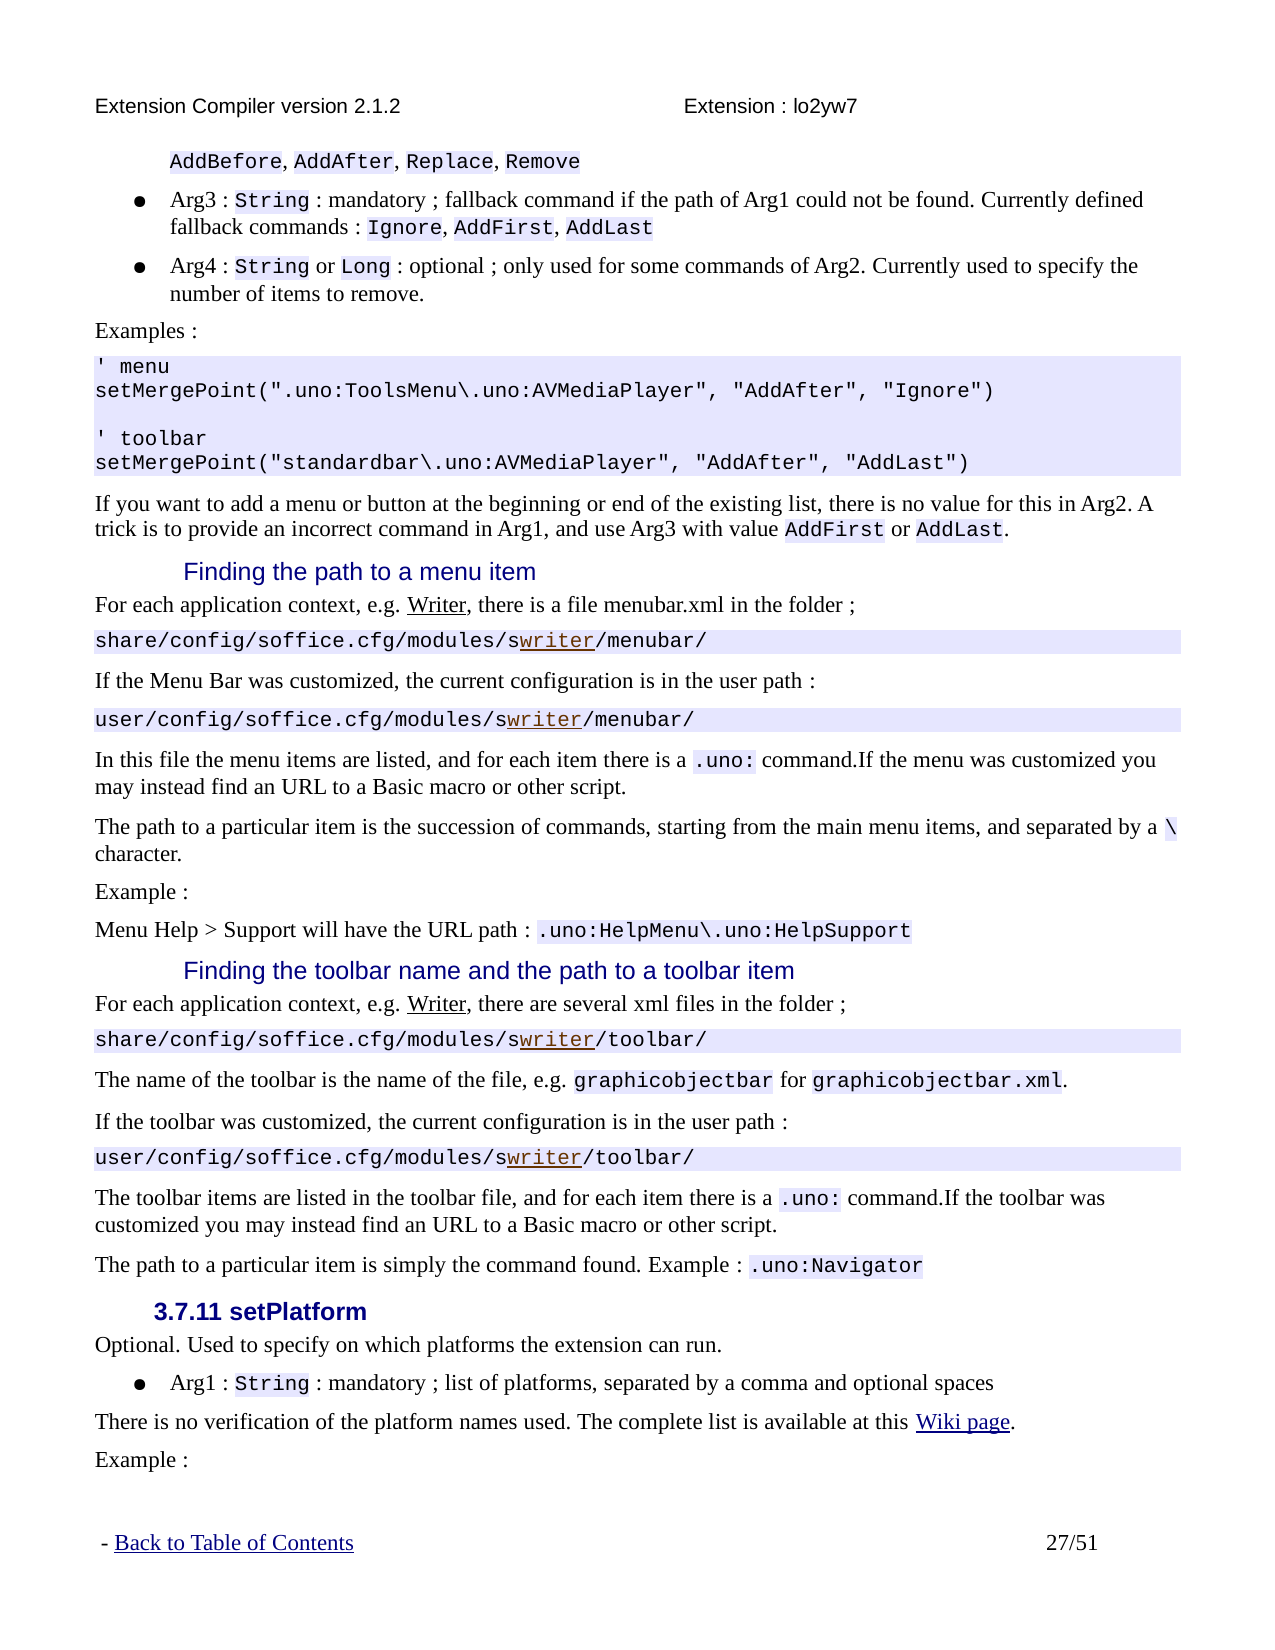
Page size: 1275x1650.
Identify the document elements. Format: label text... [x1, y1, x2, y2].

text The path to a particular item is the succession of commands, starting from the main menu items, and separated by a \ character. [94, 814, 1181, 867]
text user/config/soffice.cfg/modules/swriter/menubar/ [94, 708, 1181, 732]
list Arg4 : String or Long : optional ; only used for some commands of Arg2. Currently used to specify the number of items to remove. [132, 253, 1181, 306]
subtitle Finding the path to a menu item [183, 558, 1181, 586]
text If you want to add a menu or button at the beginning or end of the existing list, there is no value for this in Arg2. A trick is to provide an incorrect command in Arg1, and use Arg3 with value AddFirst or AddLast. [94, 491, 1181, 543]
text ' menu [94, 356, 1181, 380]
list Arg3 : String : mandatory ; fallback command if the path of Arg1 could not be found. Currently defined fallback commands : Ignore, AddFirst, AddLast [132, 187, 1181, 241]
list AddBefore, AddAfter, Replace, Remove [132, 147, 1181, 174]
text For each application context, e.g. Writer, there are several xml files in the folder ; [94, 991, 1181, 1016]
text setMergePoint(".uno:ToolsMenu\.uno:AVMediaPlayer", "AddAfter", "Ignore") [94, 380, 1181, 404]
text share/config/soffice.cfg/modules/swriter/menubar/ [594, 630, 1181, 654]
text share/config/soffice.cfg/modules/swriter/toolbar/ [594, 1029, 1181, 1053]
text user/config/soffice.cfg/modules/swriter/toolbar/ [94, 1147, 507, 1171]
subtitle setPlatform [153, 1298, 1181, 1326]
text ' toolbar [94, 428, 1181, 452]
text Optional. Used to specify on which platforms the extension can run. [94, 1332, 1181, 1357]
text In this file the menu items are listed, and for each item there is a .uno: command.If the menu was customized you may instead find an URL to a Basic macro or other script. [94, 747, 1181, 799]
text user/config/soffice.cfg/modules/swriter/toolbar/ [582, 1147, 1181, 1171]
subtitle Finding the toolbar name and the path to a toolbar item [183, 957, 1181, 985]
text Example : [94, 879, 1181, 905]
text Example : [94, 1447, 1181, 1473]
text There is no verification of the platform names used. The complete list is available at this Wiki page. [94, 1409, 1181, 1435]
text The name of the toolbar is the name of the file, e.g. graphicobjectbar for graphicobjectbar.xml. [94, 1067, 1181, 1094]
text Menu Help > Support will have the URL path : .uno:HelpMenu\.uno:HelpSupport [94, 917, 1181, 944]
text setMergePoint("standardbar\.uno:AVMediaPlayer", "AddAfter", "AddLast") [94, 452, 1181, 476]
text share/config/soffice.cfg/modules/swriter/menubar/ [94, 630, 520, 654]
text share/config/soffice.cfg/modules/swriter/toolbar/ [94, 1029, 520, 1053]
text Examples : [94, 318, 1181, 344]
text For each application context, e.g. Writer, there is a file menubar.xml in the folder ; [94, 592, 1181, 617]
text The toolbar items are listed in the toolbar file, and for each item there is a .uno: command.If the toolbar was customized you may instead find an URL to a Basic macro or other script. [94, 1185, 1181, 1238]
text If the Menu Bar was customized, the current configuration is in the user path : [94, 668, 1181, 694]
list Arg1 : String : mandatory ; list of platforms, separated by a comma and optional spaces [132, 1370, 1181, 1397]
text The path to a particular item is simply the command found. Example : .uno:Navigator [94, 1252, 1181, 1279]
text If the toolbar was customized, the current configuration is in the user path : [94, 1109, 1181, 1134]
